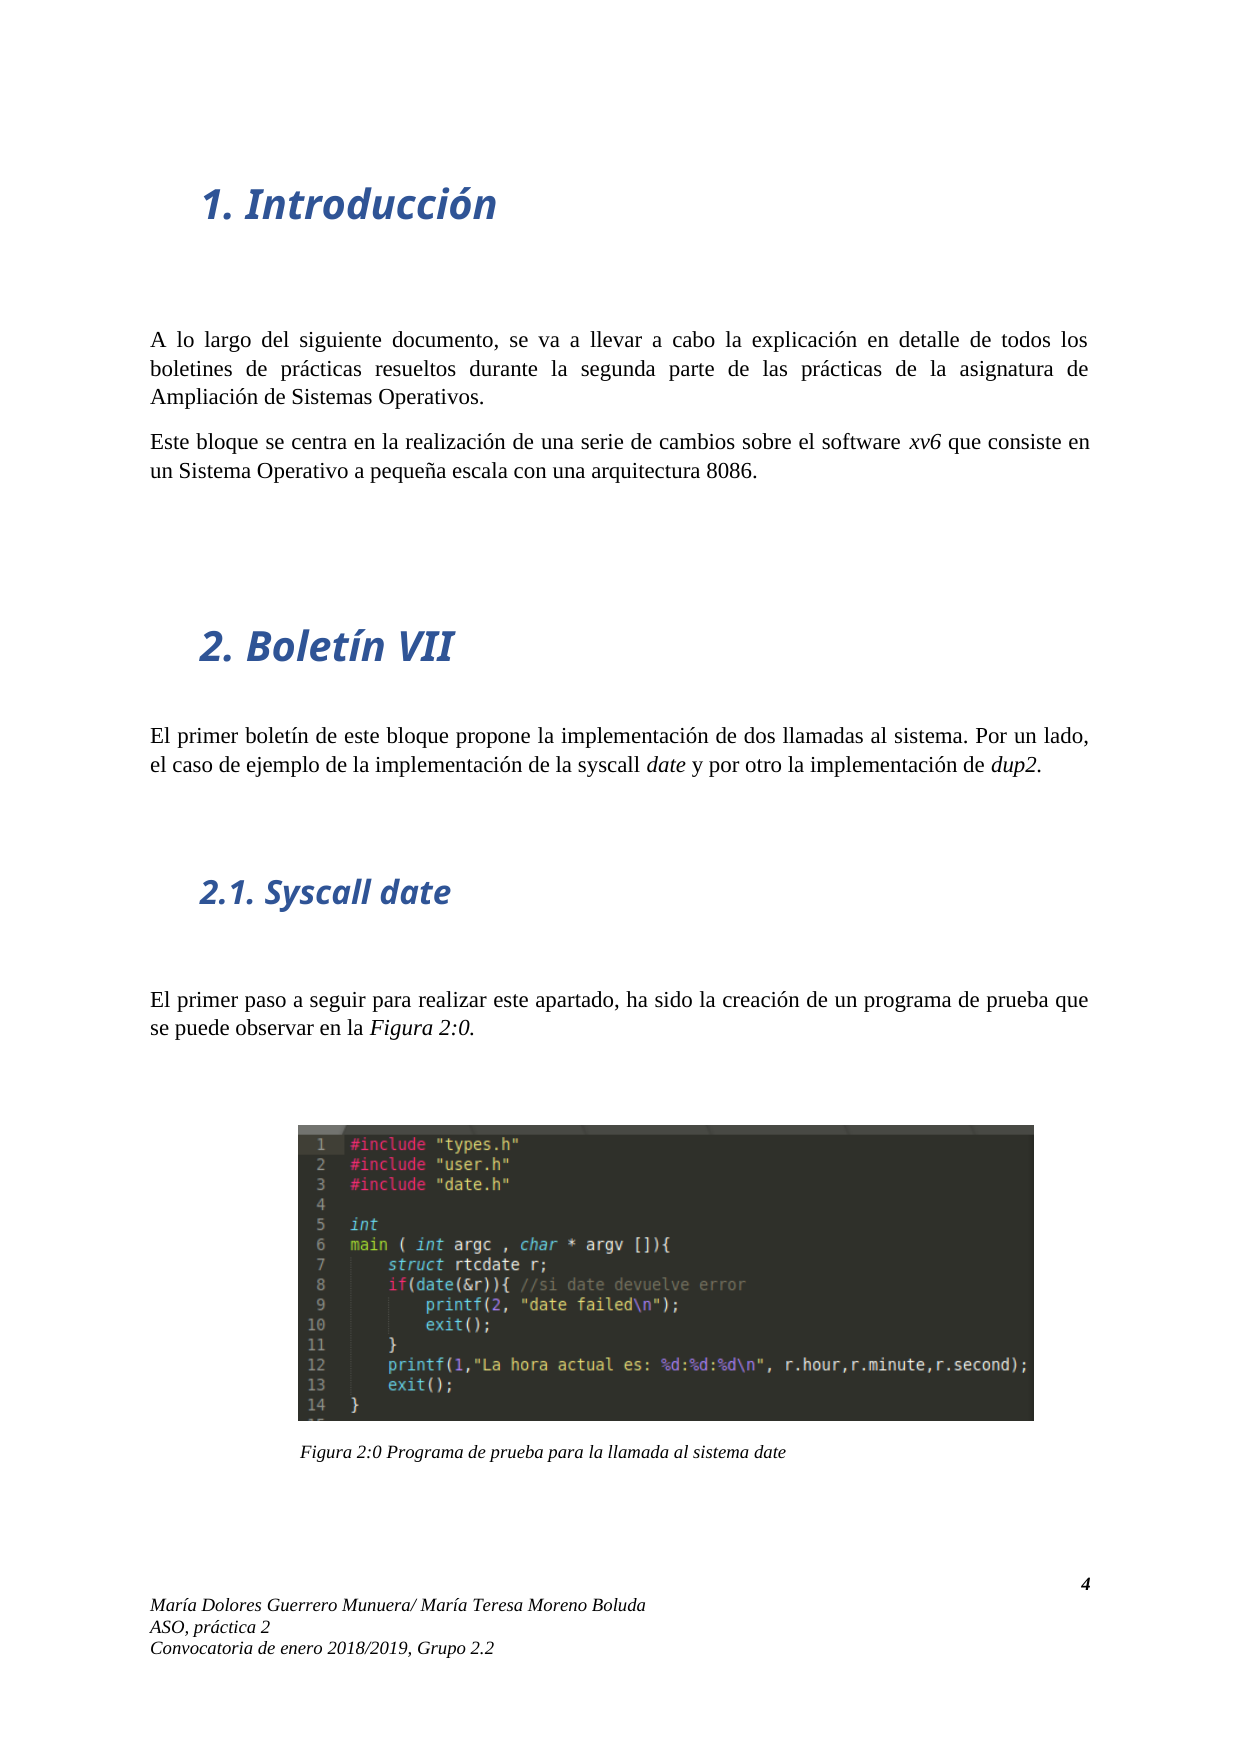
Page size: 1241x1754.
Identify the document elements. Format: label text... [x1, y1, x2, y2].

subtitle 2.1. Syscall date [150, 868, 1090, 914]
text Este bloque se centra en la realización de una serie de cambios sobre el software xv6 que consiste en un Sistema Operativo a pequeña escala con una arquitectura 8086. [150, 428, 1090, 483]
picture [298, 1125, 1034, 1421]
text A lo largo del siguiente documento, se va a llevar a cabo la explicación en detalle de todos los boletines de prácticas resueltos durante la segunda parte de las prácticas de la asignatura de Ampliación de Sistemas Operativos. [150, 326, 1090, 410]
text El primer paso a seguir para realizar este apartado, ha sido la creación de un programa de prueba que se puede observar en la Figura 2:0. [150, 986, 1090, 1041]
text El primer boletín de este bloque propone la implementación de dos llamadas al sistema. Por un lado, el caso de ejemplo de la implementación de la syscall date y por otro la implementación de dup2. [150, 722, 1090, 777]
text Figura 2:0 Programa de prueba para la llamada al sistema date [150, 1104, 1090, 1463]
subtitle 2. Boletín VII [150, 617, 1090, 674]
subtitle 1. Introducción [150, 175, 1090, 232]
